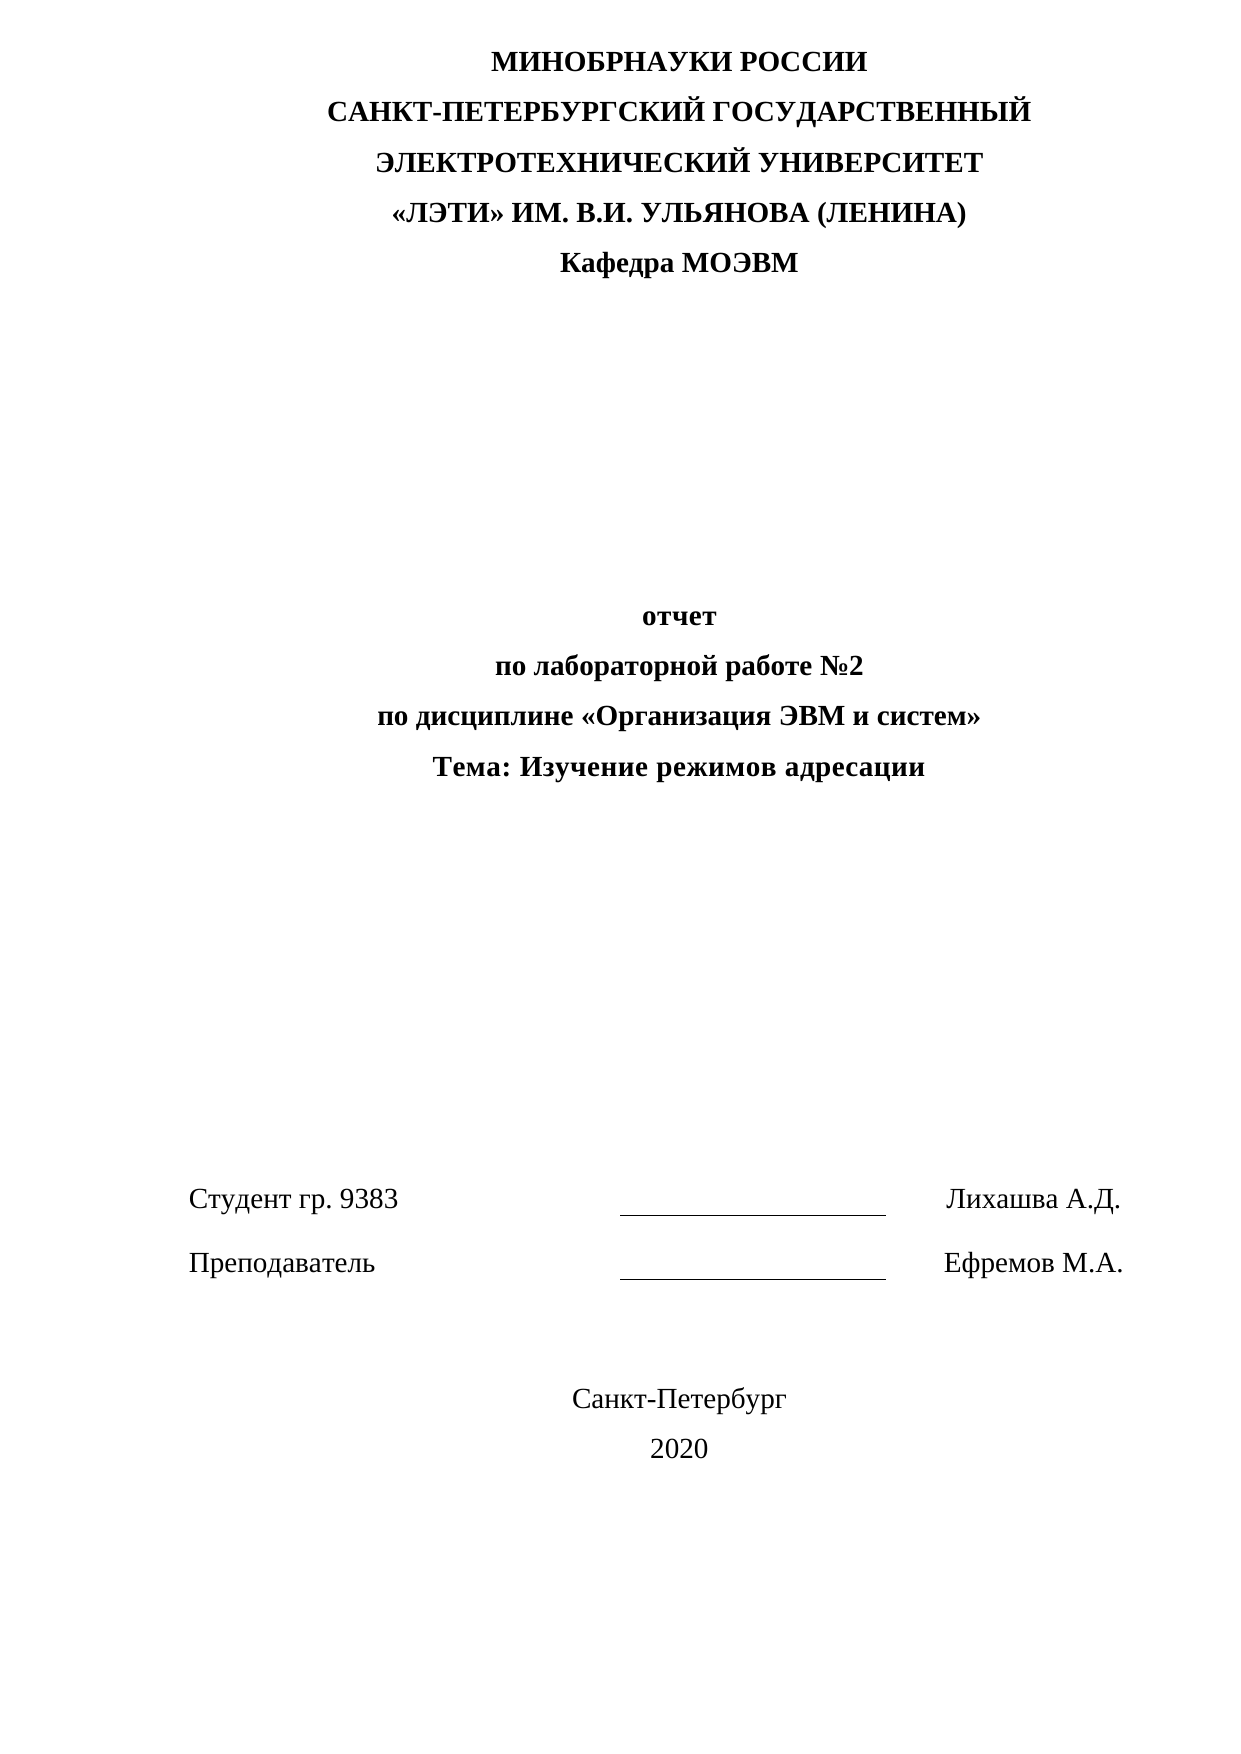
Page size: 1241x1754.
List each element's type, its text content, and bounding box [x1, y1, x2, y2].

table_header Студент гр. 9383 [177, 1151, 620, 1215]
text Санкт-Петербург [177, 1381, 1181, 1414]
text МИНОБРНАУКИ РОССИИ [177, 44, 1181, 78]
text Санкт-Петербургский государственный [177, 94, 1181, 128]
text электротехнический университет [177, 145, 1181, 178]
table_header [620, 1151, 886, 1215]
table_header Лихашва А.Д. [886, 1151, 1181, 1215]
text Кафедра МОЭВМ [177, 246, 1181, 279]
text 2020 [177, 1431, 1181, 1464]
table_cell Ефремов М.А. [886, 1215, 1181, 1279]
text по дисциплине «Организация ЭВМ и систем» [177, 698, 1181, 732]
table_cell [620, 1216, 886, 1279]
text «ЛЭТИ» им. В.И. Ульянова (Ленина) [177, 195, 1181, 229]
text по лабораторной работе №2 [177, 648, 1181, 682]
text Тема: Изучение режимов адресации [177, 749, 1181, 782]
text отчет [177, 598, 1181, 631]
table_cell Преподаватель [177, 1215, 620, 1279]
